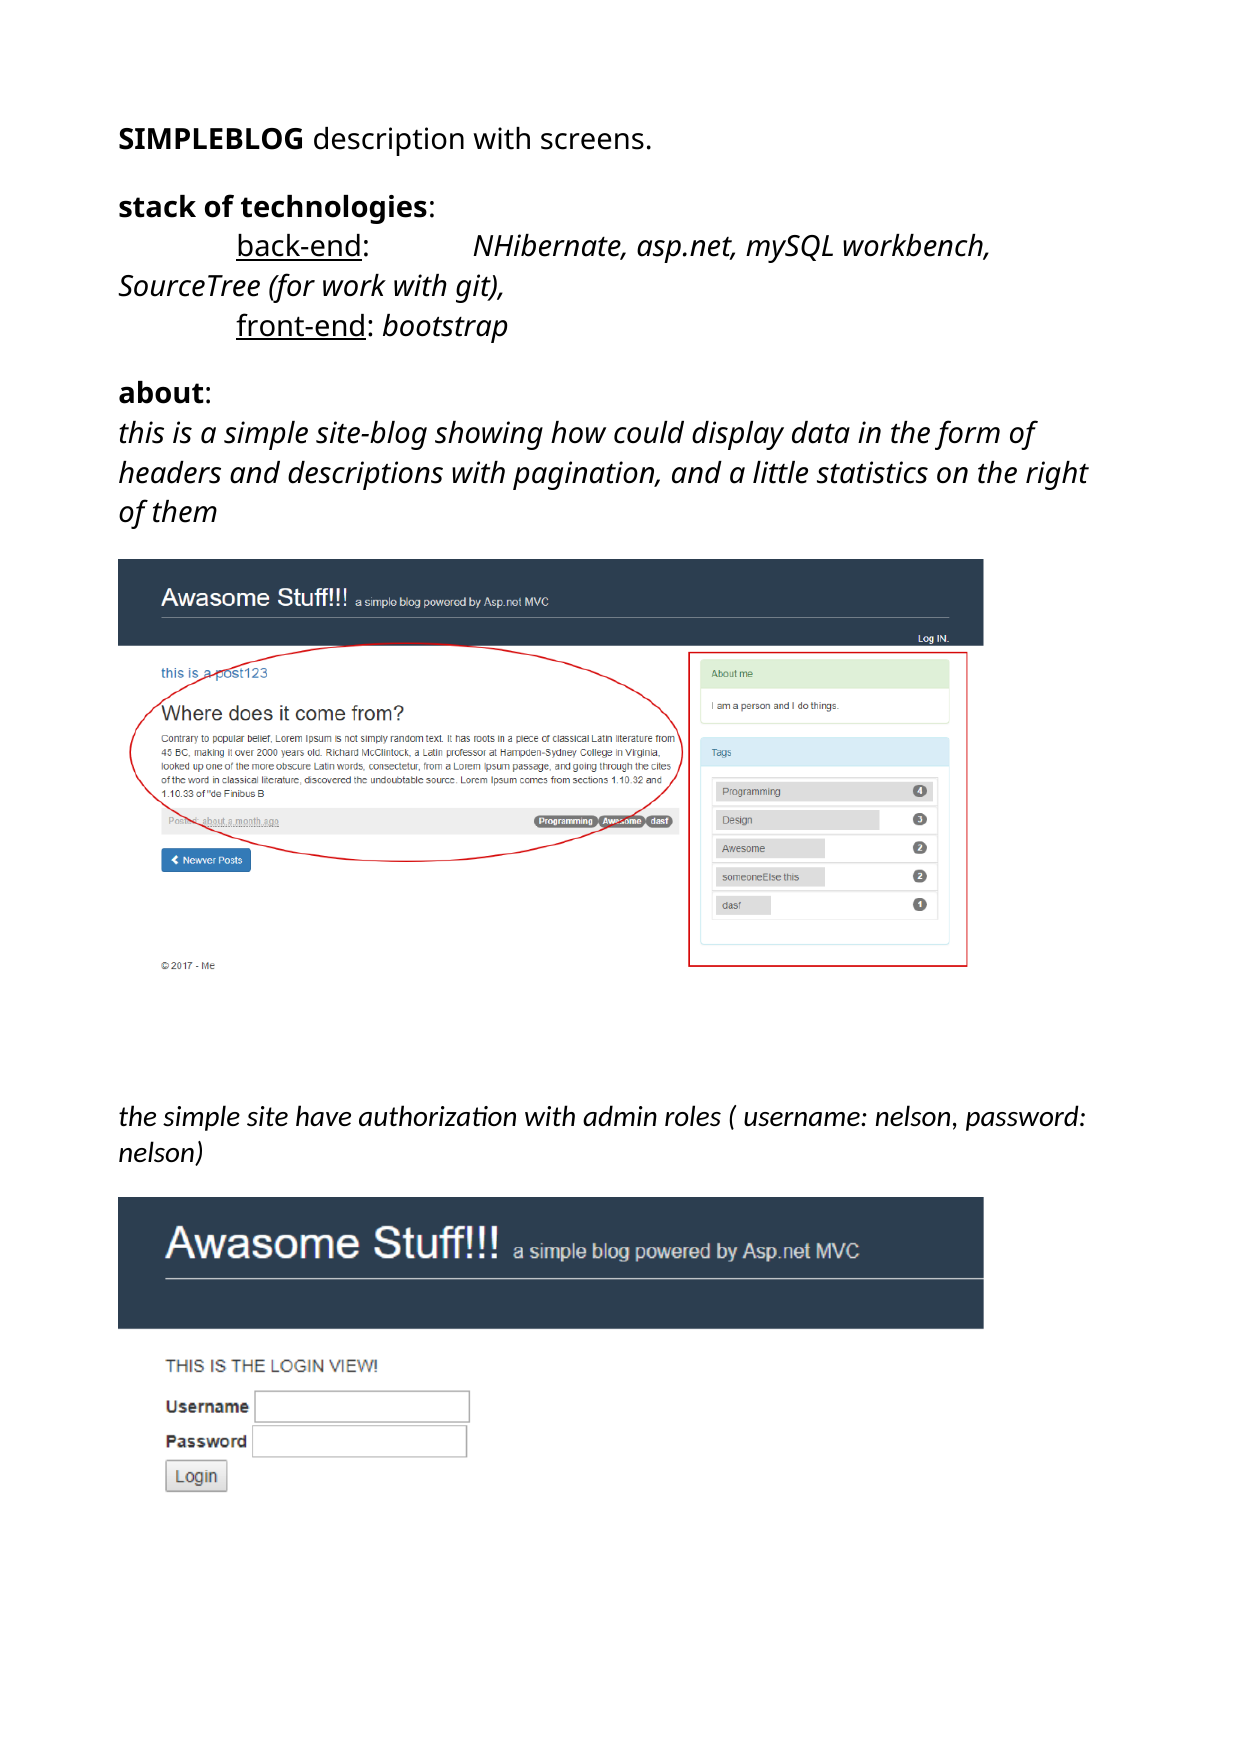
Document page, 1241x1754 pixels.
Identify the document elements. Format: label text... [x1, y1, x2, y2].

text back-end: NHibernate, asp.net, mySQL workbench, SourceTree (for work with git), [118, 226, 1122, 305]
text the simple site have authorization with admin roles ( username: nelson, password: nelson) [118, 1098, 1122, 1169]
text SIMPLEBLOG description with screens. [118, 118, 1122, 158]
text this is a simple site-blog showing how could display data in the form of headers and descriptions with pagination, and a little statistics on the right of them [118, 412, 1122, 531]
text front-end: bootstrap [118, 305, 1122, 344]
text about: [118, 373, 1122, 412]
text stack of technologies: [118, 186, 1122, 226]
